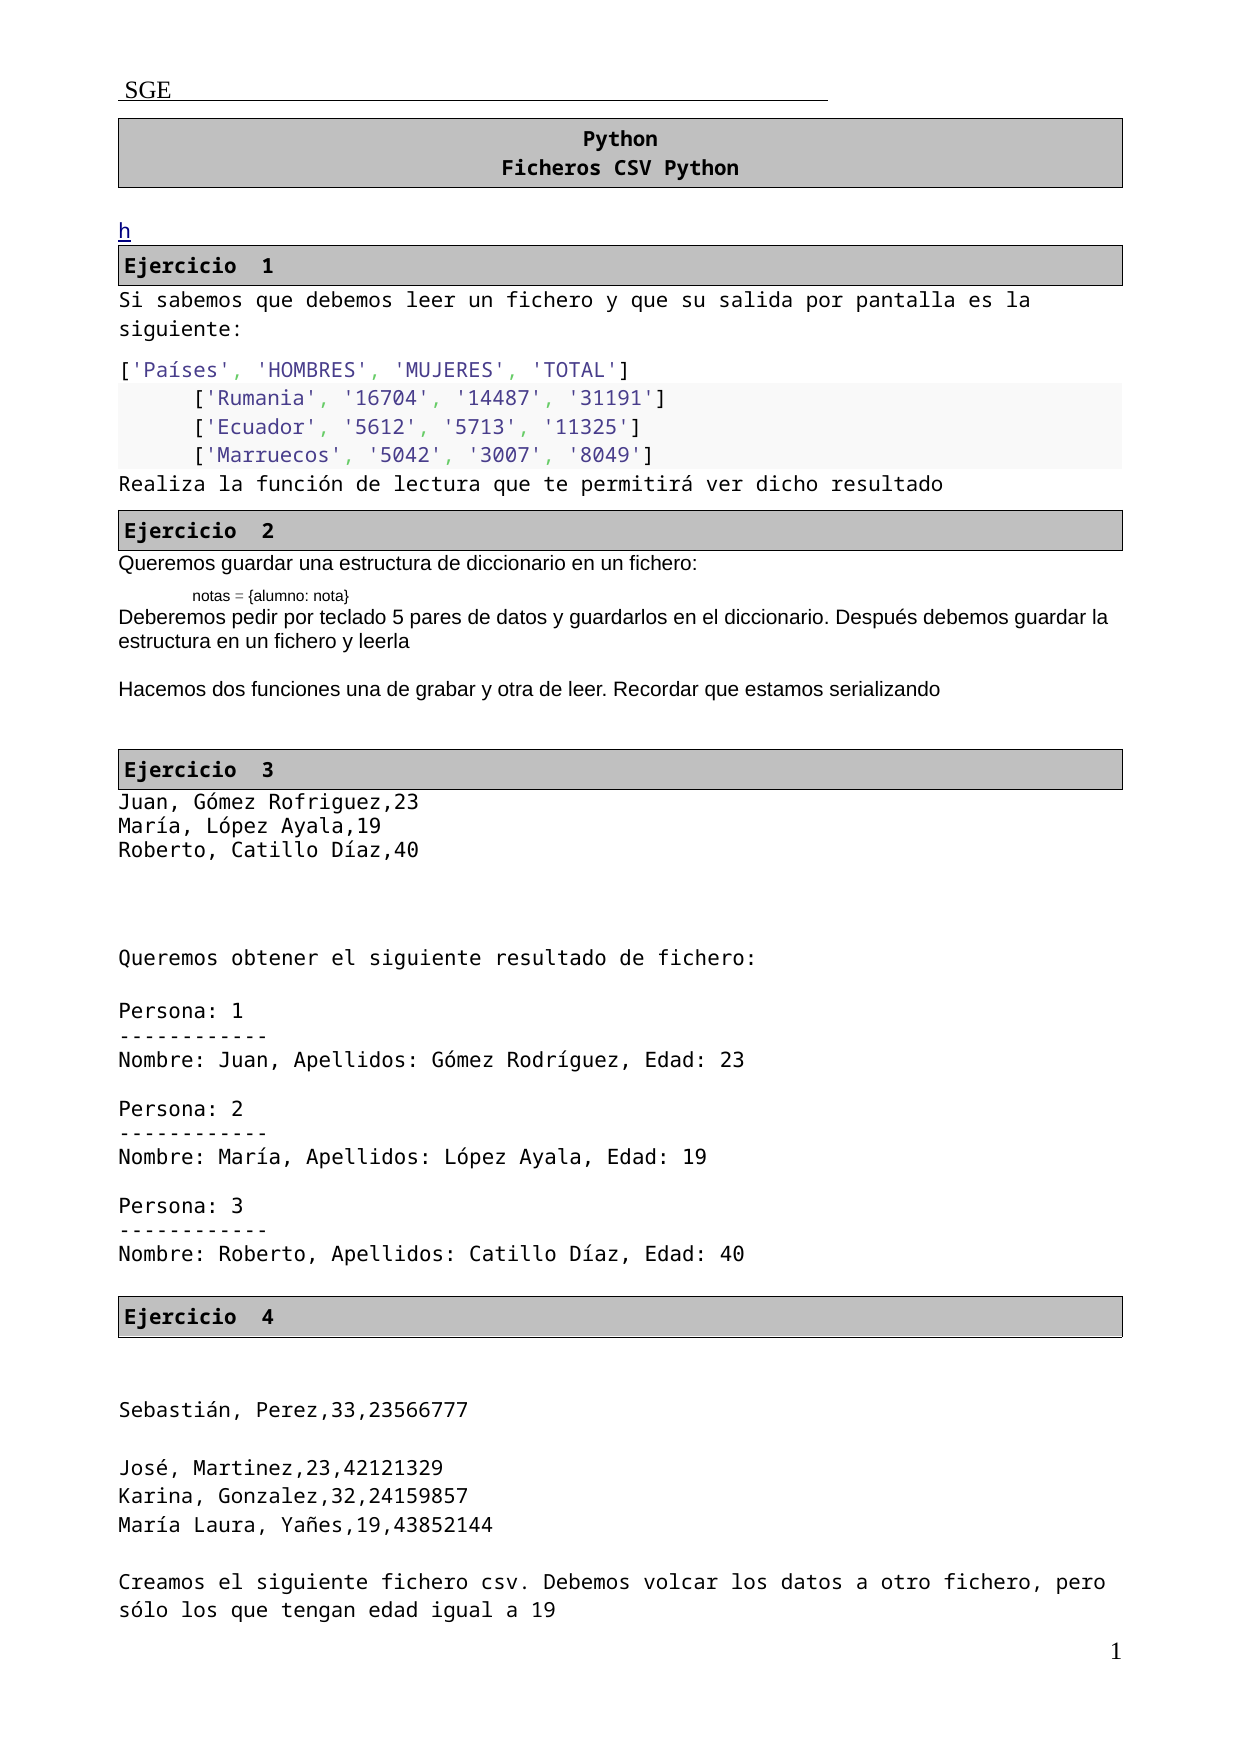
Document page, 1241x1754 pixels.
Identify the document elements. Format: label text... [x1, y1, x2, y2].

table_header Ejercicio 1 [119, 246, 1122, 285]
text ['Marruecos', '5042', '3007', '8049'] [118, 440, 1122, 469]
text Queremos obtener el siguiente resultado de fichero: [118, 946, 1122, 970]
text ['Rumania', '16704', '14487', '31191'] [118, 383, 1122, 412]
text Persona: 2 [118, 1097, 1122, 1121]
text María, López Ayala,19 [118, 814, 1122, 838]
text h [118, 216, 1122, 245]
text Sebastián, Perez,33,23566777 [118, 1395, 1122, 1424]
text Realiza la función de lectura que te permitirá ver dicho resultado [118, 469, 1122, 497]
text Nombre: Juan, Apellidos: Gómez Rodríguez, Edad: 23 [118, 1048, 1122, 1072]
text Nombre: Roberto, Apellidos: Catillo Díaz, Edad: 40 [118, 1242, 1122, 1267]
text ['Ecuador', '5612', '5713', '11325'] [118, 412, 1122, 440]
text Roberto, Catillo Díaz,40 [118, 838, 1122, 863]
text Queremos guardar una estructura de diccionario en un fichero: [118, 551, 1122, 574]
text Karina, Gonzalez,32,24159857 [118, 1482, 1122, 1510]
text notas = {alumno: nota} [118, 587, 1122, 605]
text ['Países', 'HOMBRES', 'MUJERES', 'TOTAL'] [118, 355, 1122, 383]
text Hacemos dos funciones una de grabar y otra de leer. Recordar que estamos serializando [118, 677, 1122, 701]
text Persona: 1 [118, 999, 1122, 1024]
text Nombre: María, Apellidos: López Ayala, Edad: 19 [118, 1145, 1122, 1169]
text María Laura, Yañes,19,43852144 [118, 1510, 1122, 1538]
text Deberemos pedir por teclado 5 pares de datos y guardarlos en el diccionario. Después debemos guardar la estructura en un fichero y leerla [118, 605, 1122, 653]
table_header Ejercicio 2 [119, 511, 1122, 550]
table_header Ejercicio 3 [119, 750, 1122, 789]
text Si sabemos que debemos leer un fichero y que su salida por pantalla es la siguiente: [118, 286, 1122, 342]
table_header Python Ficheros CSV Python [119, 119, 1122, 187]
text Juan, Gómez Rofriguez,23 [118, 790, 1122, 814]
text Creamos el siguiente fichero csv. Debemos volcar los datos a otro fichero, pero sólo los que tengan edad igual a 19 [118, 1567, 1122, 1624]
text ------------ [118, 1121, 1122, 1145]
text ------------ [118, 1218, 1122, 1242]
text ------------ [118, 1024, 1122, 1048]
text José, Martinez,23,42121329 [118, 1453, 1122, 1482]
text Persona: 3 [118, 1194, 1122, 1218]
table_header Ejercicio 4 [119, 1297, 1122, 1336]
